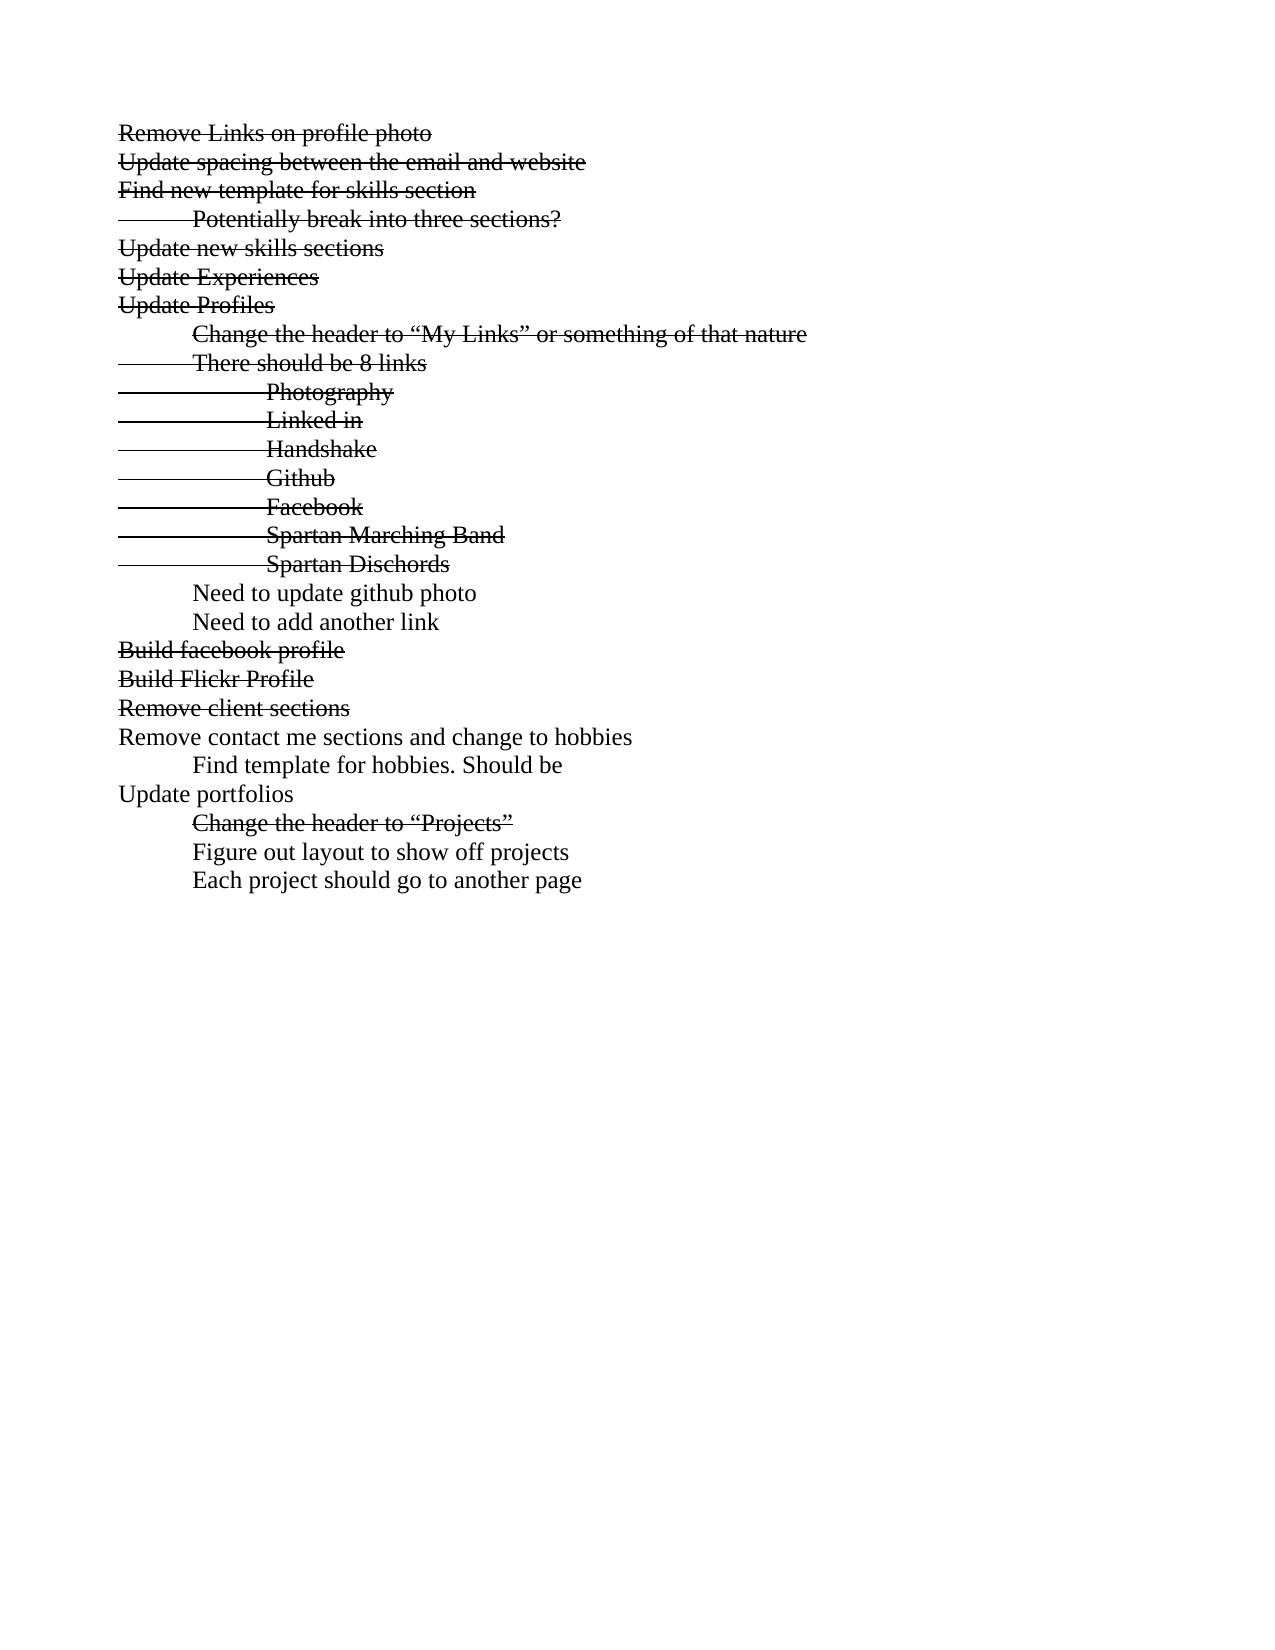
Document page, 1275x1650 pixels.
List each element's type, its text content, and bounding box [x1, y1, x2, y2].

text Update new skills sections [118, 233, 1157, 262]
text Build facebook profile [118, 636, 1157, 664]
text Photography [118, 377, 1157, 406]
text There should be 8 links [118, 348, 1157, 377]
text Github [118, 463, 1157, 492]
text Need to update github photo [118, 578, 1157, 607]
text Change the header to “My Links” or something of that nature [118, 319, 1157, 348]
text Update Profiles [118, 291, 1157, 319]
text Figure out layout to show off projects [118, 837, 1157, 866]
text Remove contact me sections and change to hobbies [118, 722, 1157, 751]
text Find new template for skills section [118, 176, 1157, 204]
text Spartan Marching Band [118, 521, 1157, 549]
text Each project should go to another page [118, 866, 1157, 894]
text Facebook [118, 492, 1157, 521]
text Update portfolios [118, 779, 1157, 808]
text Need to add another link [118, 607, 1157, 636]
text Remove client sections [118, 693, 1157, 722]
text Handshake [118, 434, 1157, 463]
text Spartan Dischords [118, 549, 1157, 578]
text Linked in [118, 406, 1157, 434]
text Update spacing between the email and website [118, 147, 1157, 176]
text Build Flickr Profile [118, 664, 1157, 693]
text Change the header to “Projects” [118, 808, 1157, 837]
text Potentially break into three sections? [118, 204, 1157, 233]
text Find template for hobbies. Should be [118, 751, 1157, 779]
text Remove Links on profile photo [118, 118, 1157, 147]
text Update Experiences [118, 262, 1157, 291]
